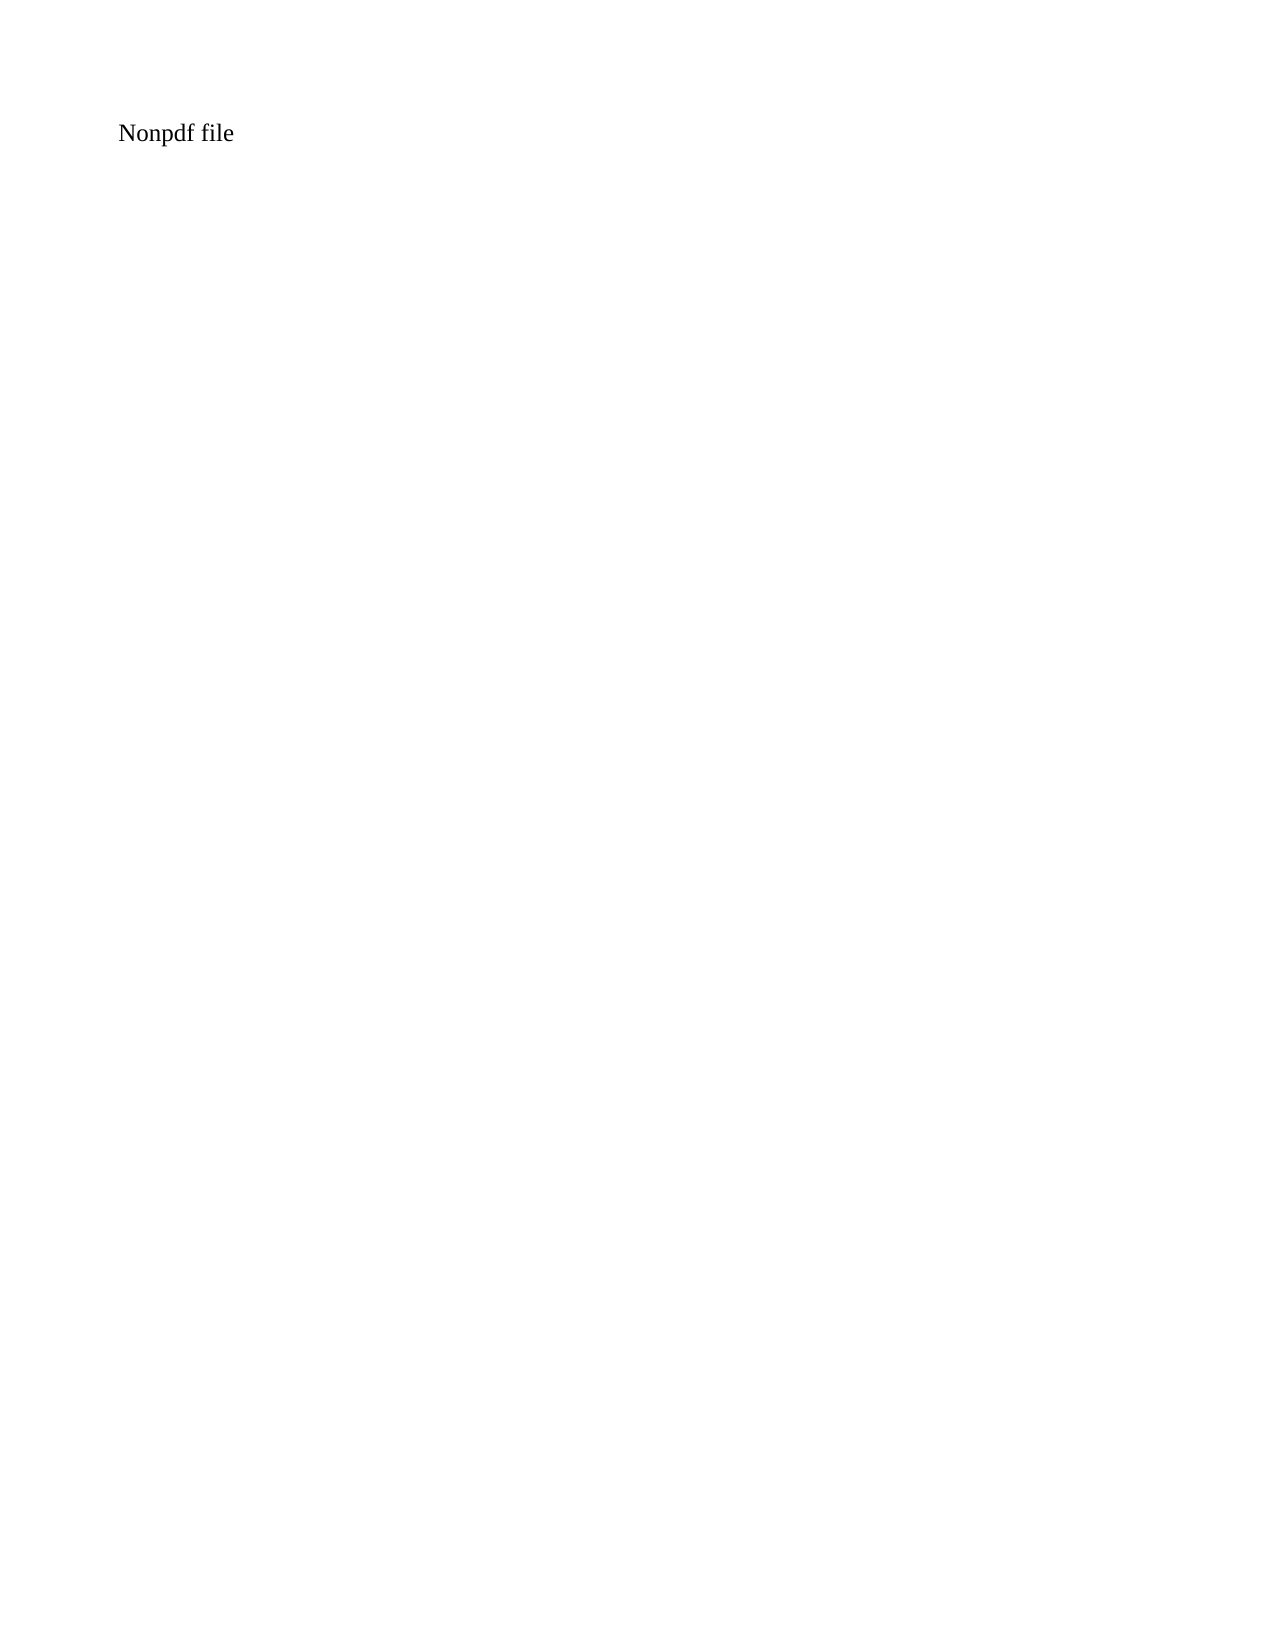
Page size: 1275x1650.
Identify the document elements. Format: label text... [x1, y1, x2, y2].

text Nonpdf file [118, 118, 1157, 147]
